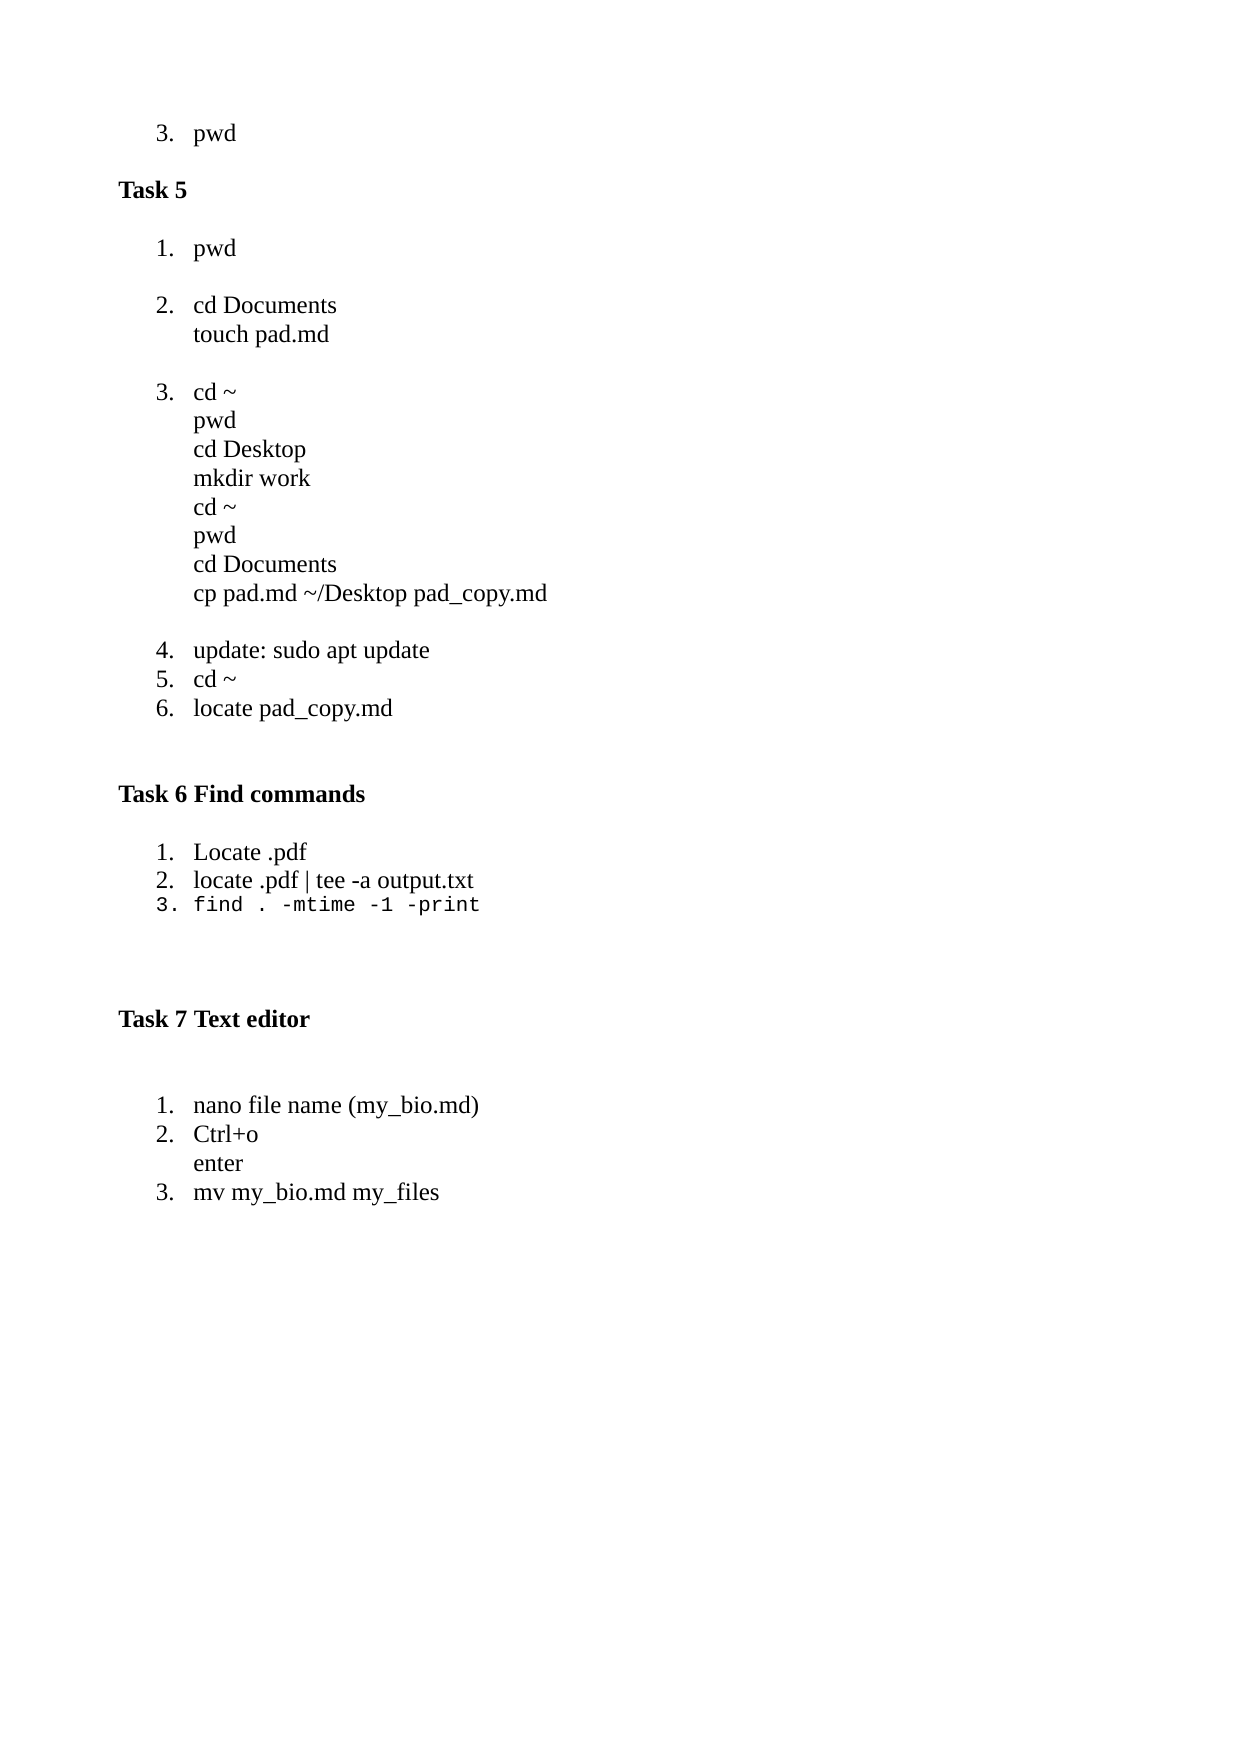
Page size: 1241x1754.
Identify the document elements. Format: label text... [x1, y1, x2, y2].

list enter [156, 1148, 1122, 1177]
list cd Desktop [156, 434, 1122, 463]
text Task 7 Text editor [118, 1004, 1122, 1033]
list update: sudo apt update [156, 636, 1122, 664]
list Ctrl+o [156, 1119, 1122, 1148]
list mv my_bio.md my_files [156, 1177, 1122, 1206]
list find . -mtime -1 -print [156, 894, 1122, 918]
list nano file name (my_bio.md) [156, 1091, 1122, 1119]
list touch pad.md [156, 319, 1122, 348]
list pwd [156, 406, 1122, 434]
list cd Documents [156, 291, 1122, 319]
list cp pad.md ~/Desktop pad_copy.md [156, 578, 1122, 607]
list cd ~ [156, 492, 1122, 521]
list Locate .pdf [156, 837, 1122, 866]
list locate .pdf | tee -a output.txt [156, 866, 1122, 894]
text Task 6 Find commands [118, 779, 1122, 808]
list cd Documents [156, 549, 1122, 578]
list cd ~ [156, 377, 1122, 406]
list pwd [156, 118, 1122, 147]
list cd ~ [156, 664, 1122, 693]
list pwd [156, 233, 1122, 262]
text Task 5 [118, 176, 1122, 204]
list locate pad_copy.md [156, 693, 1122, 722]
list pwd [156, 521, 1122, 549]
list mkdir work [156, 463, 1122, 492]
